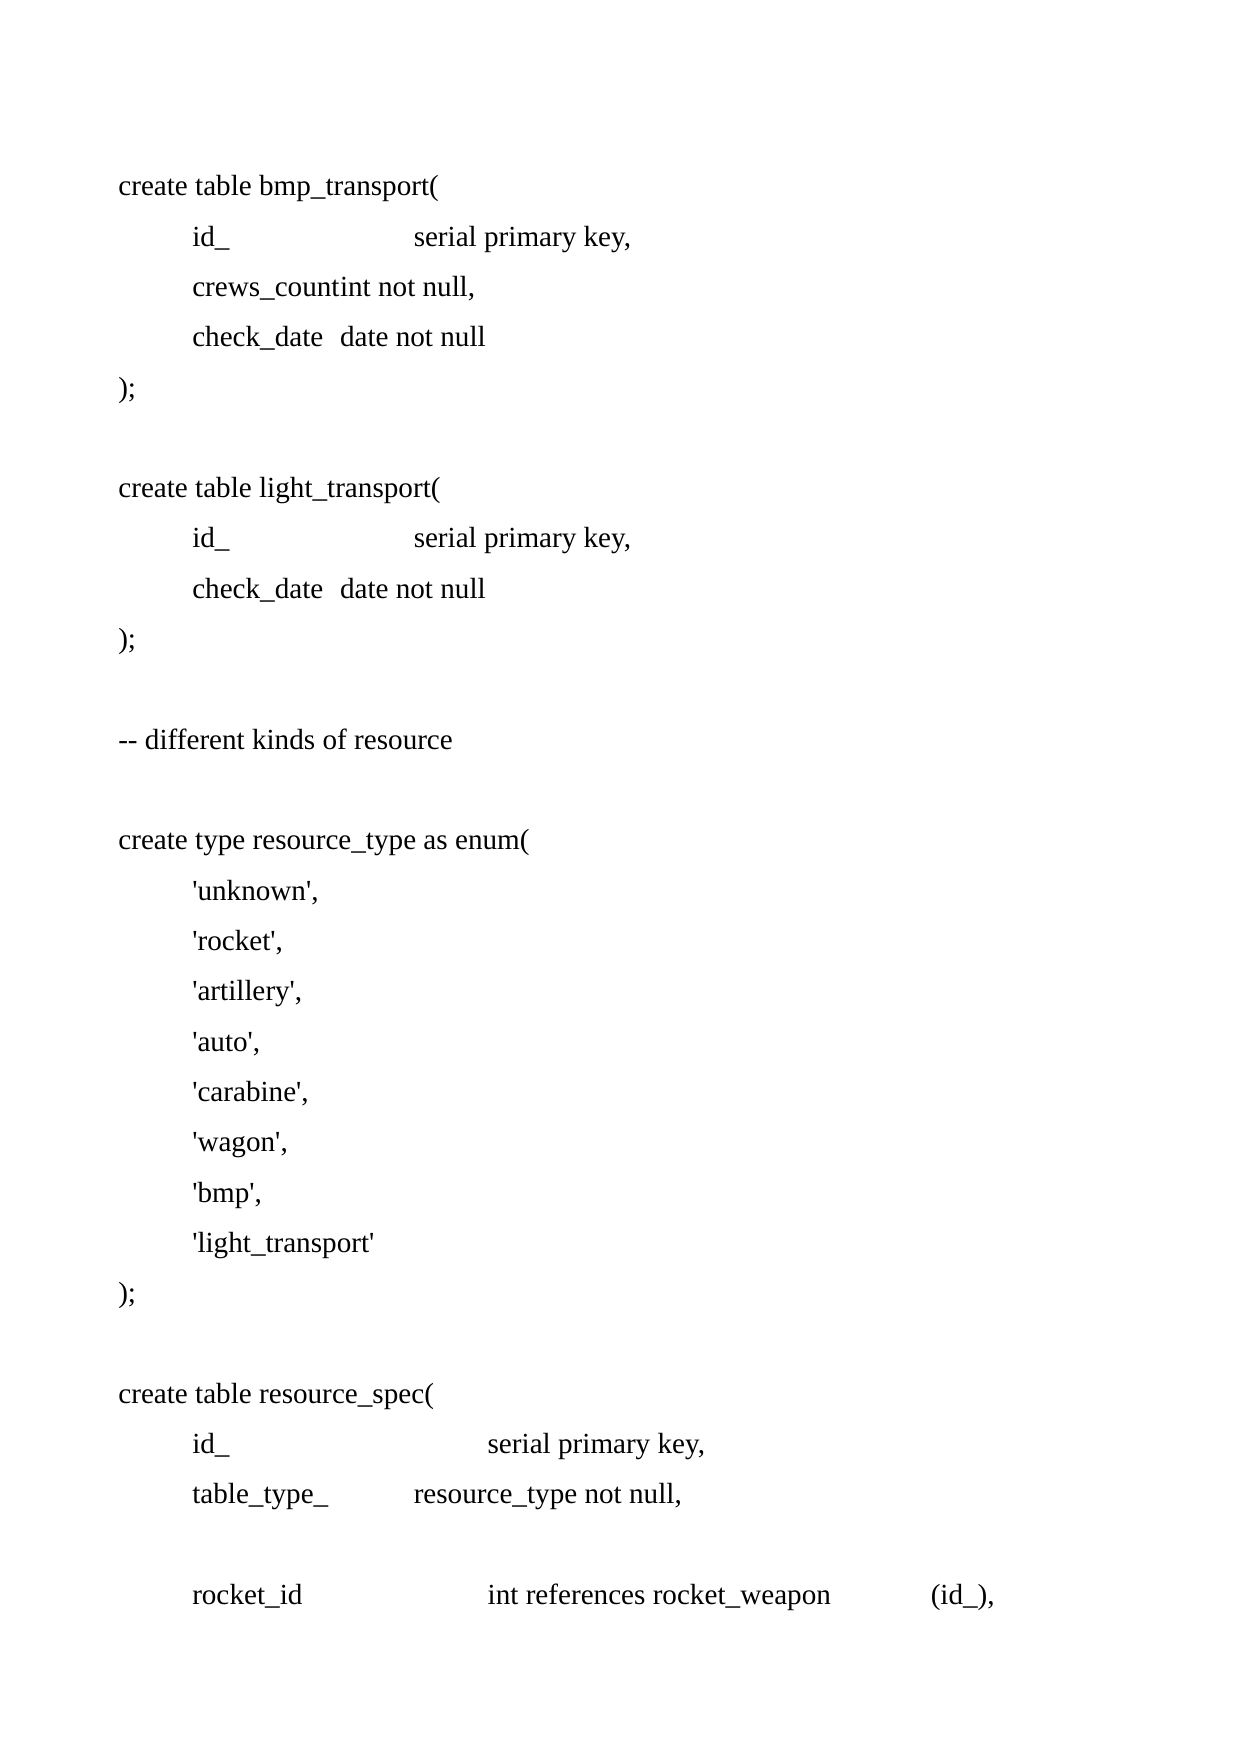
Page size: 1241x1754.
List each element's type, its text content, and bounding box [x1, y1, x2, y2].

text create table light_transport( [118, 470, 1122, 504]
text create table resource_spec( [118, 1376, 1122, 1409]
text ); [118, 621, 1122, 655]
text ); [118, 1275, 1122, 1309]
text 'artillery', [118, 973, 1122, 1007]
text check_date date not null [118, 319, 1122, 353]
text table_type_ resource_type not null, [118, 1477, 1122, 1510]
text crews_count int not null, [118, 269, 1122, 303]
text rocket_id int references rocket_weapon (id_), [118, 1577, 1122, 1611]
text ); [118, 370, 1122, 403]
text 'bmp', [118, 1175, 1122, 1208]
text id_ serial primary key, [118, 521, 1122, 554]
text create type resource_type as enum( [118, 822, 1122, 856]
text id_ serial primary key, [118, 219, 1122, 252]
text 'rocket', [118, 923, 1122, 957]
text create table bmp_transport( [118, 168, 1122, 202]
text 'light_transport' [118, 1225, 1122, 1258]
text 'unknown', [118, 873, 1122, 906]
text id_ serial primary key, [118, 1426, 1122, 1460]
text 'wagon', [118, 1124, 1122, 1158]
text 'carabine', [118, 1074, 1122, 1108]
text 'auto', [118, 1024, 1122, 1057]
text -- different kinds of resource [118, 722, 1122, 755]
text check_date date not null [118, 571, 1122, 604]
